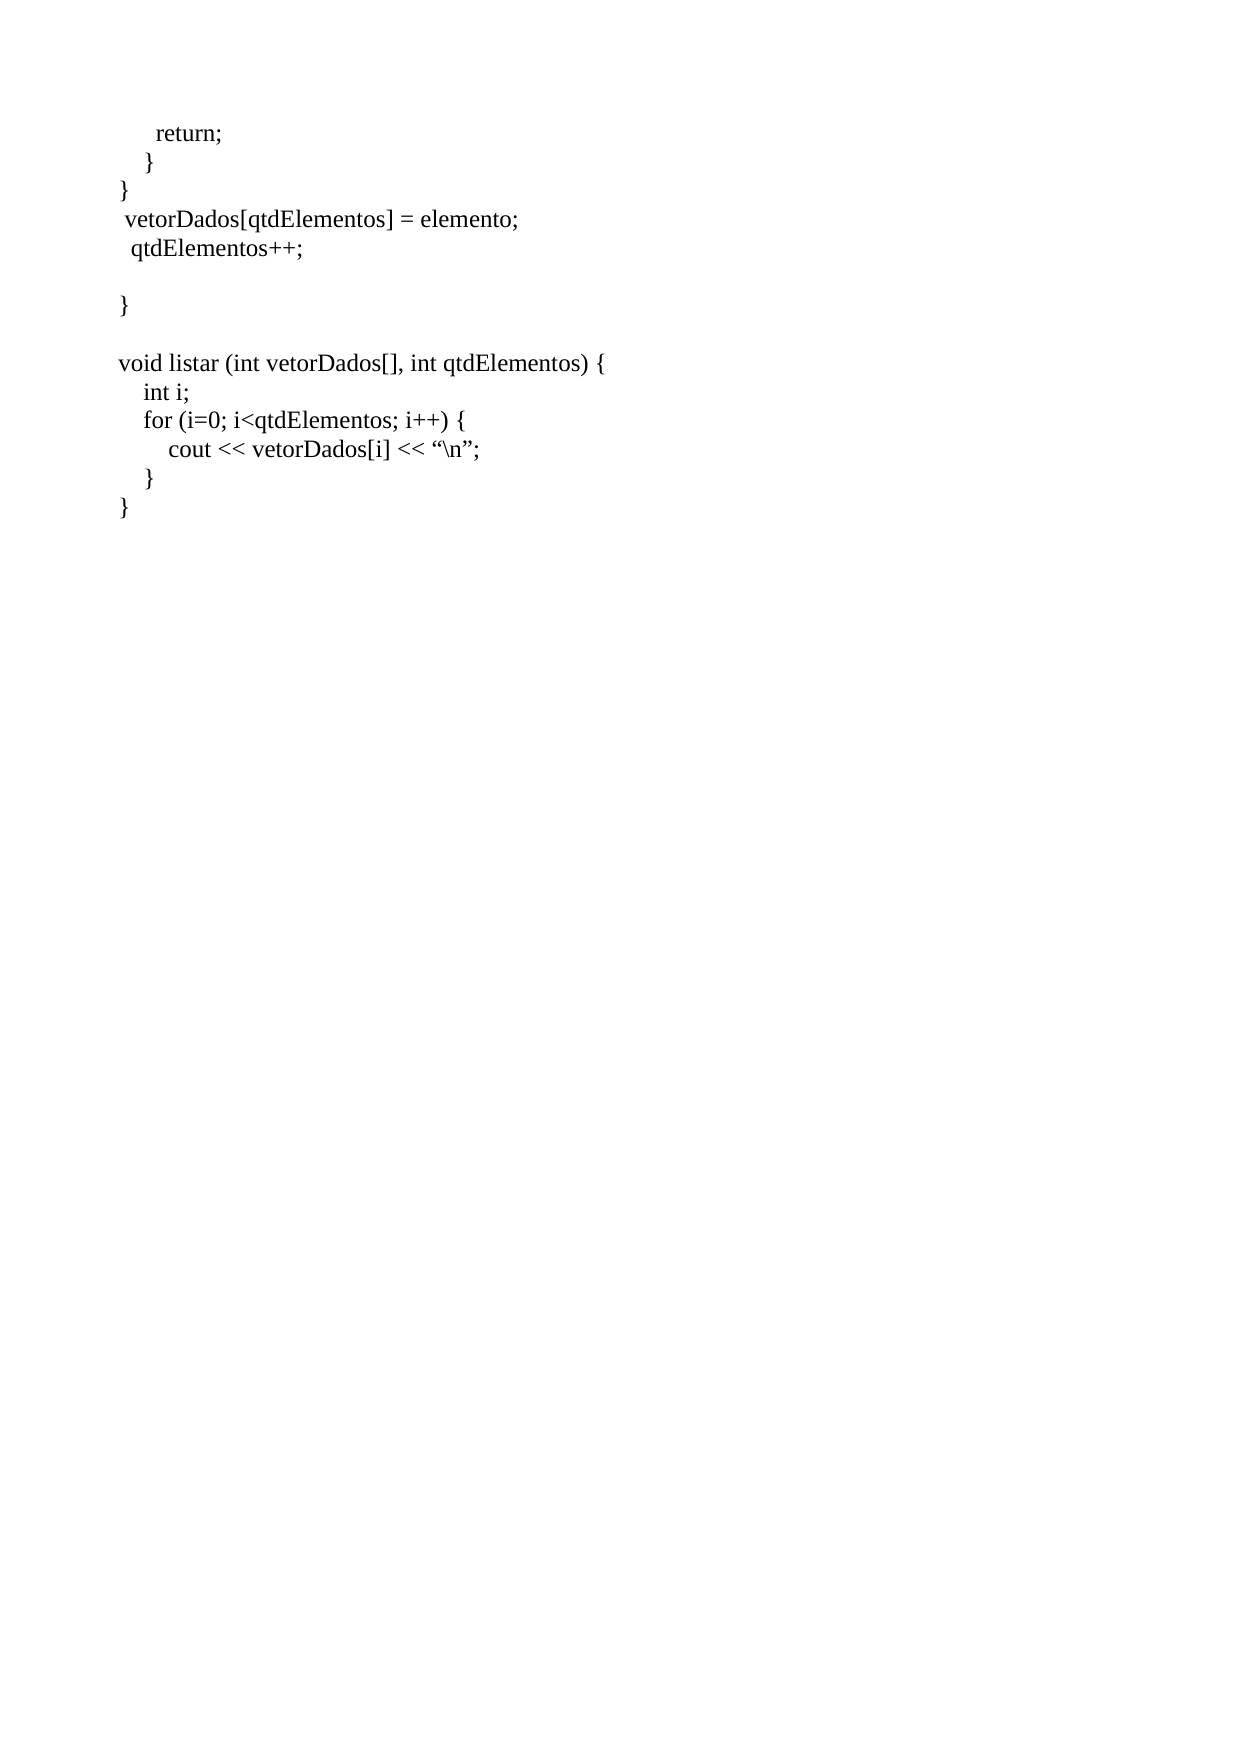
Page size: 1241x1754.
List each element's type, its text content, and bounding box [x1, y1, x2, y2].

text void listar (int vetorDados[], int qtdElementos) { [118, 348, 1122, 377]
text for (i=0; i<qtdElementos; i++) { [118, 406, 1122, 434]
text } [118, 463, 1122, 492]
text qtdElementos++; [118, 233, 1122, 262]
text return; [118, 118, 1122, 147]
text vetorDados[qtdElementos] = elemento; [118, 204, 1122, 233]
text } [118, 176, 1122, 204]
text } [118, 291, 1122, 319]
text int i; [118, 377, 1122, 406]
text cout << vetorDados[i] << “\n”; [118, 434, 1122, 463]
text } [118, 492, 1122, 521]
text } [118, 147, 1122, 176]
